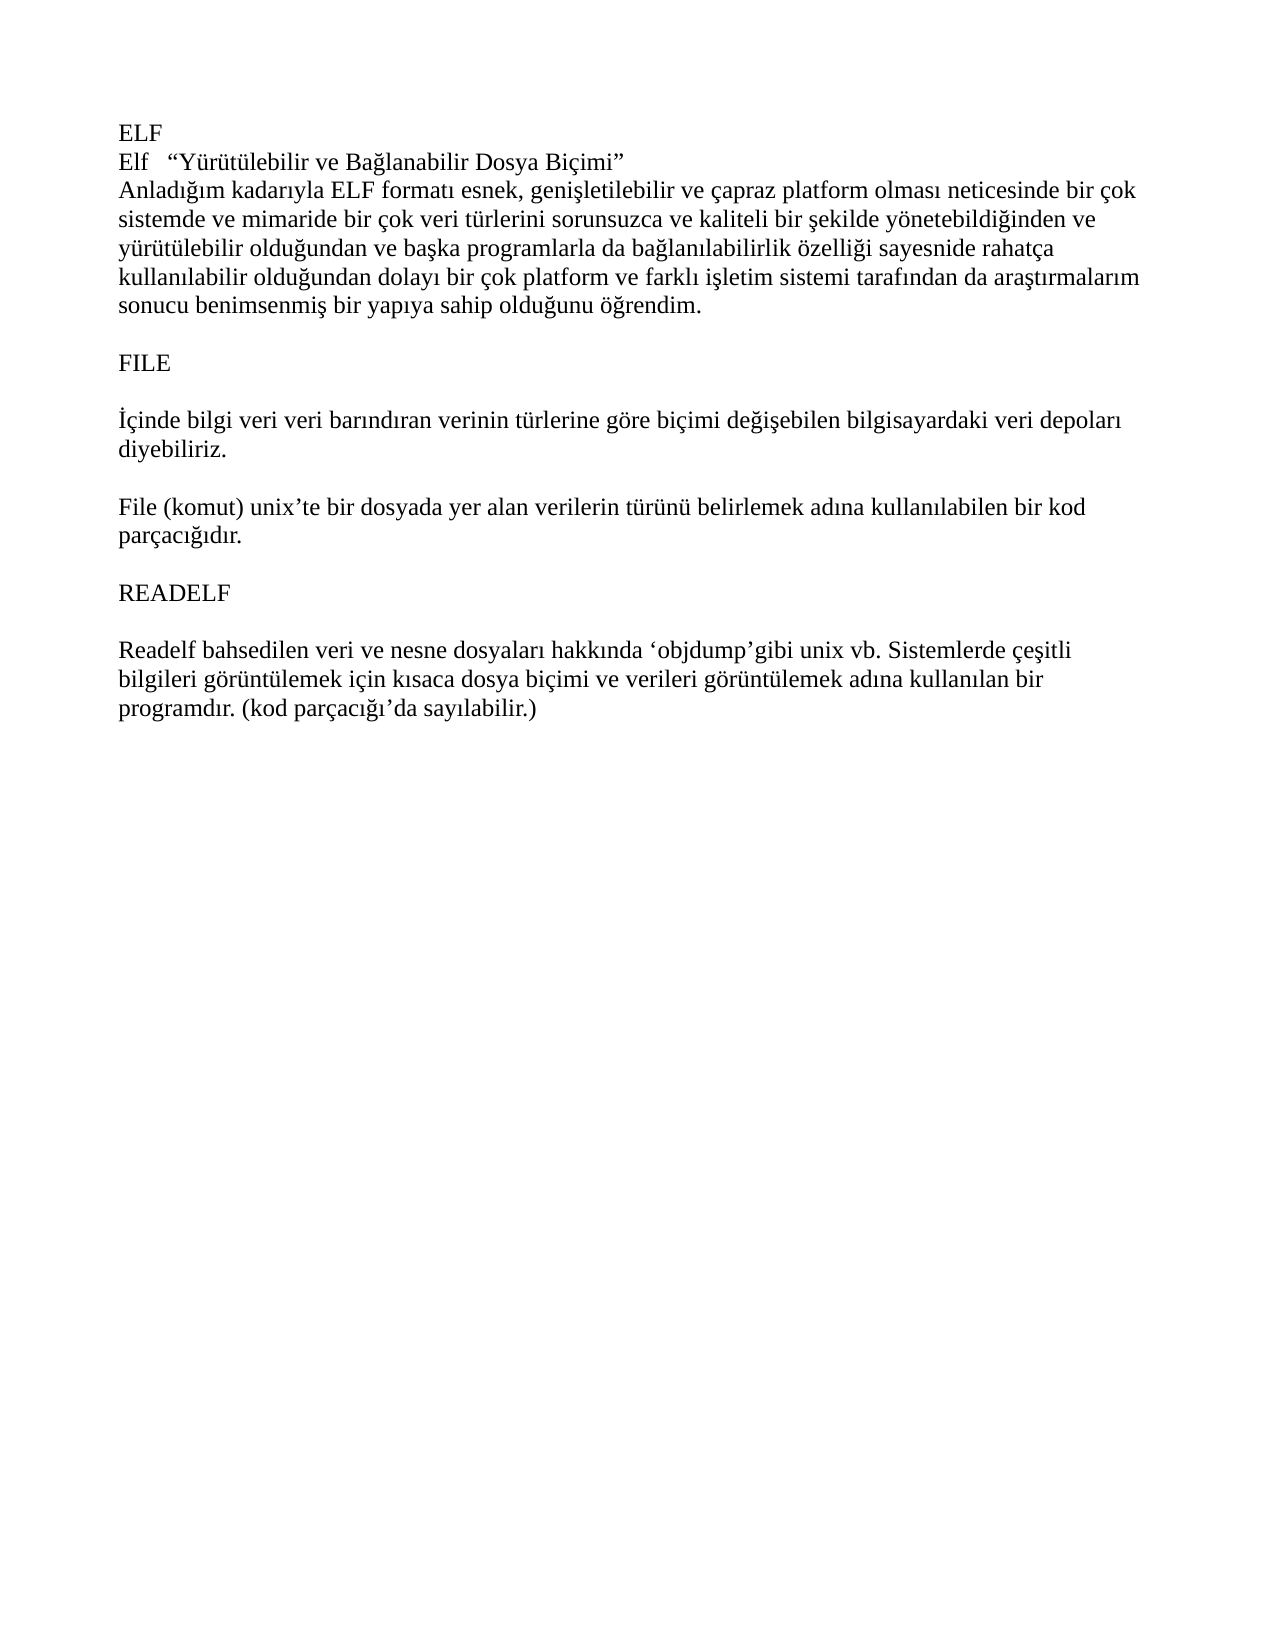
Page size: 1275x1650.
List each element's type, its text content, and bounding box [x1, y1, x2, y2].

text READELF [118, 578, 1157, 607]
text İçinde bilgi veri veri barındıran verinin türlerine göre biçimi değişebilen bilgisayardaki veri depoları diyebiliriz. [118, 406, 1157, 463]
text Anladığım kadarıyla ELF formatı esnek, genişletilebilir ve çapraz platform olması neticesinde bir çok sistemde ve mimaride bir çok veri türlerini sorunsuzca ve kaliteli bir şekilde yönetebildiğinden ve yürütülebilir olduğundan ve başka programlarla da bağlanılabilirlik özelliği sayesnide rahatça kullanılabilir olduğundan dolayı bir çok platform ve farklı işletim sistemi tarafından da araştırmalarım sonucu benimsenmiş bir yapıya sahip olduğunu öğrendim. [118, 176, 1157, 319]
text ­ELF [118, 118, 1157, 147]
text Readelf bahsedilen veri ve nesne dosyaları hakkında ‘objdump’gibi unix vb. Sistemlerde çeşitli bilgileri görüntülemek için kısaca dosya biçimi ve verileri görüntülemek adına kullanılan bir programdır. (kod parçacığı’da sayılabilir.) [118, 636, 1157, 722]
text Elf “Yürütülebilir ve Bağlanabilir Dosya Biçimi” [118, 147, 1157, 176]
text File (komut) unix’te bir dosyada yer alan verilerin türünü belirlemek adına kullanılabilen bir kod parçacığıdır. [118, 492, 1157, 549]
text FILE [118, 348, 1157, 377]
